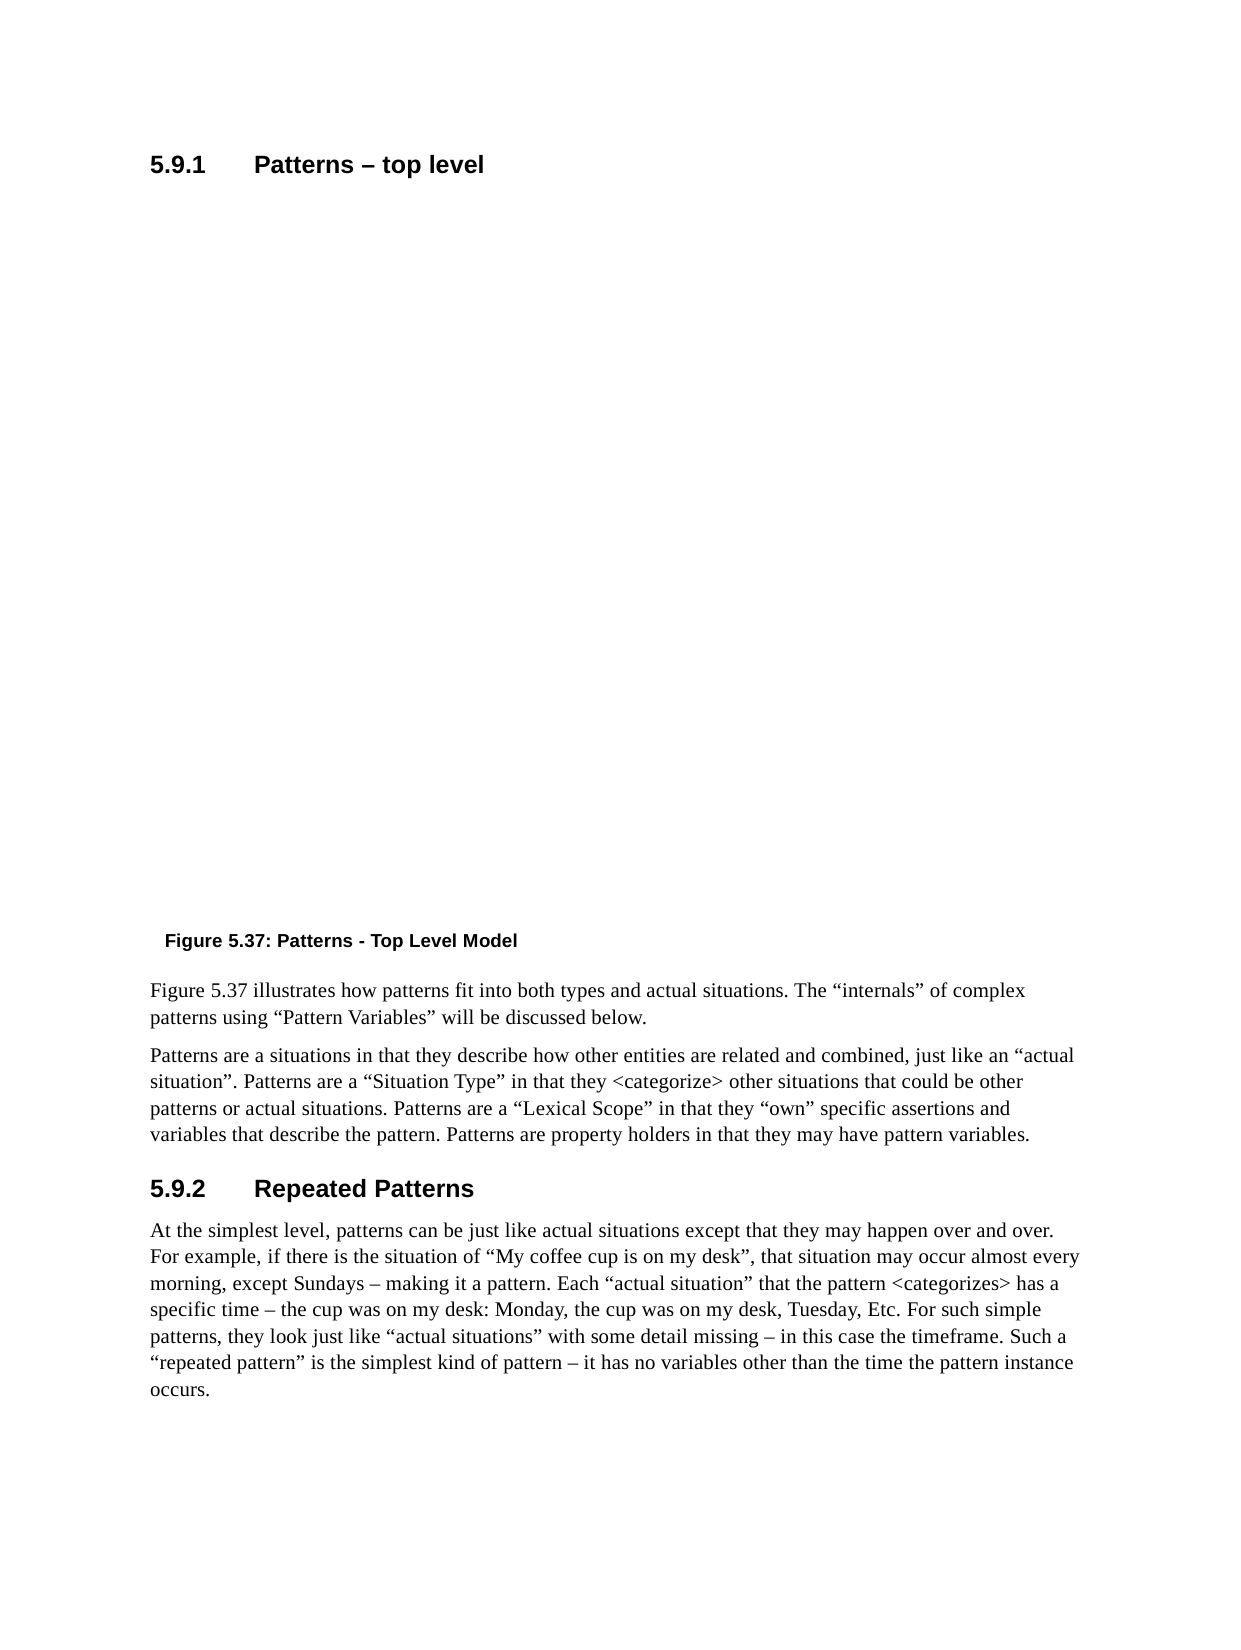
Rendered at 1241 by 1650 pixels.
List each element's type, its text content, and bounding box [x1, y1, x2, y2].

text Patterns are a situations in that they describe how other entities are related and combined, just like an “actual situation”. Patterns are a “Situation Type” in that they <categorize> other situations that could be other patterns or actual situations. Patterns are a “Lexical Scope” in that they “own” specific assertions and variables that describe the pattern. Patterns are property holders in that they may have pattern variables. [150, 1043, 1090, 1146]
text Figure 5.37: Patterns - Top Level Model [164, 211, 1076, 952]
subtitle Repeated Patterns [150, 1174, 1090, 1203]
subtitle Patterns – top level [150, 150, 1090, 179]
text Figure 5.37 illustrates how patterns fit into both types and actual situations. The “internals” of complex patterns using “Pattern Variables” will be discussed below. [150, 194, 1090, 1028]
text At the simplest level, patterns can be just like actual situations except that they may happen over and over. For example, if there is the situation of “My coffee cup is on my desk”, that situation may occur almost every morning, except Sundays – making it a pattern. Each “actual situation” that the pattern <categorizes> has a specific time – the cup was on my desk: Monday, the cup was on my desk, Tuesday, Etc. For such simple patterns, they look just like “actual situations” with some detail missing – in this case the timeframe. Such a “repeated pattern” is the simplest kind of pattern – it has no variables other than the time the pattern instance occurs. [150, 1218, 1090, 1400]
